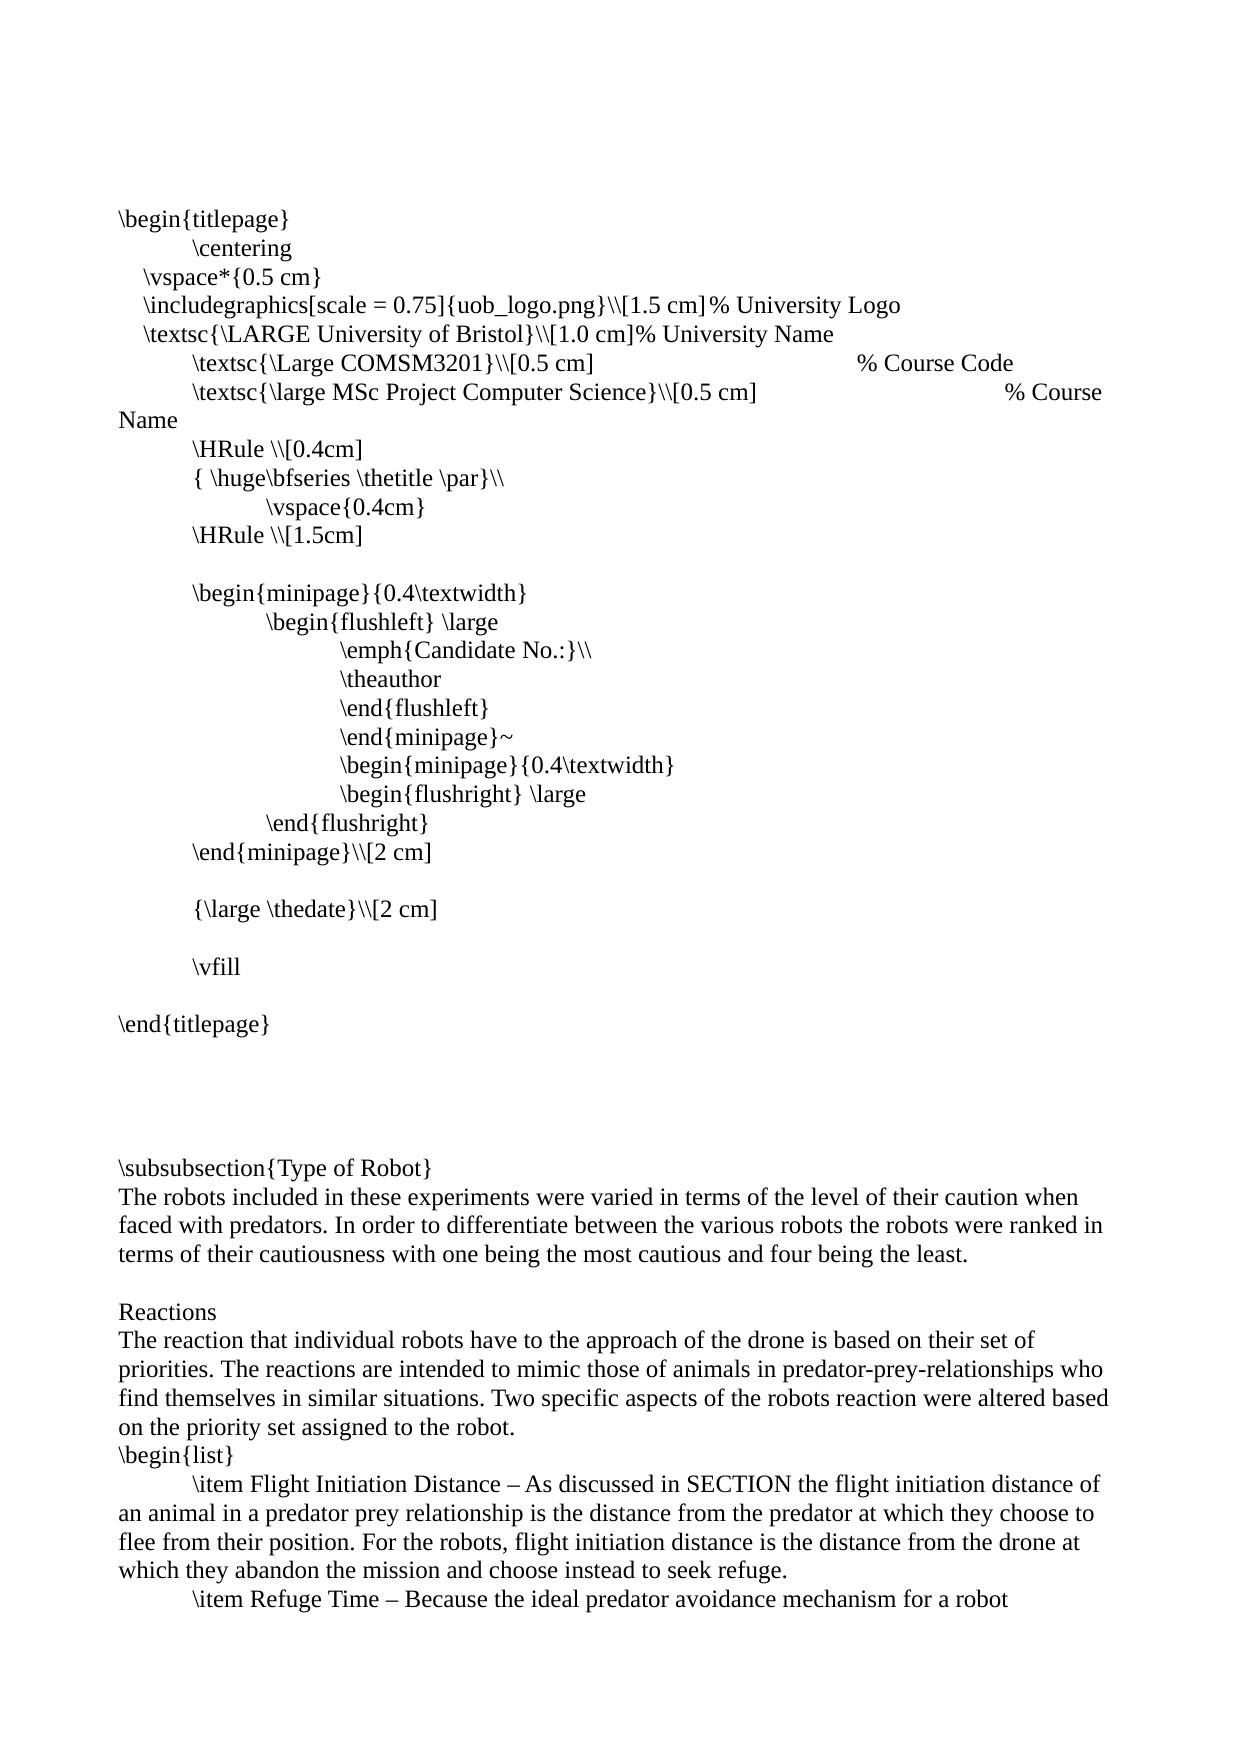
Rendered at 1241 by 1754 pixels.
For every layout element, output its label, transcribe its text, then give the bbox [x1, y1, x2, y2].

text \begin{flushright} \large [118, 779, 1122, 808]
text \begin{flushleft} \large [118, 607, 1122, 636]
text \vfill [118, 952, 1122, 981]
text The robots included in these experiments were varied in terms of the level of their caution when faced with predators. In order to differentiate between the various robots the robots were ranked in terms of their cautiousness with one being the most cautious and four being the least. [118, 1182, 1122, 1268]
text \HRule \\[1.5cm] [118, 521, 1122, 549]
text \end{titlepage} [118, 1009, 1122, 1038]
text \textsc{\Large COMSM3201}\\[0.5 cm] % Course Code [118, 348, 1122, 377]
text \textsc{\LARGE University of Bristol}\\[1.0 cm] % University Name [118, 319, 1122, 348]
text \begin{titlepage} [118, 204, 1122, 233]
text \item Flight Initiation Distance – As discussed in SECTION the flight initiation distance of an animal in a predator prey relationship is the distance from the predator at which they choose to flee from their position. For the robots, flight initiation distance is the distance from the drone at which they abandon the mission and choose instead to seek refuge. [118, 1469, 1122, 1584]
text \subsubsection{Type of Robot} [118, 1153, 1122, 1182]
text \end{flushright} [118, 808, 1122, 837]
text {\large \thedate}\\[2 cm] [118, 894, 1122, 923]
text \end{flushleft} [118, 693, 1122, 722]
text The reaction that individual robots have to the approach of the drone is based on their set of priorities. The reactions are intended to mimic those of animals in predator-prey-relationships who find themselves in similar situations. Two specific aspects of the robots reaction were altered based on the priority set assigned to the robot. [118, 1326, 1122, 1441]
text \textsc{\large MSc Project Computer Science}\\[0.5 cm] % Course Name [118, 377, 1122, 434]
text { \huge\bfseries \thetitle \par}\\ [118, 463, 1122, 492]
text \vspace*{0.5 cm} [118, 262, 1122, 291]
text \end{minipage}\\[2 cm] [118, 837, 1122, 866]
text \end{minipage}~ [118, 722, 1122, 751]
text \begin{minipage}{0.4\textwidth} [118, 578, 1122, 607]
text \begin{minipage}{0.4\textwidth} [118, 751, 1122, 779]
text \includegraphics[scale = 0.75]{uob_logo.png}\\[1.5 cm] % University Logo [118, 291, 1122, 319]
text \HRule \\[0.4cm] [118, 434, 1122, 463]
text \theauthor [118, 664, 1122, 693]
text \centering [118, 233, 1122, 262]
text \item Refuge Time – Because the ideal predator avoidance mechanism for a robot [118, 1584, 1122, 1613]
text \vspace{0.4cm} [118, 492, 1122, 521]
text \emph{Candidate No.:}\\ [118, 636, 1122, 664]
text Reactions [118, 1297, 1122, 1326]
text \begin{list} [118, 1441, 1122, 1469]
